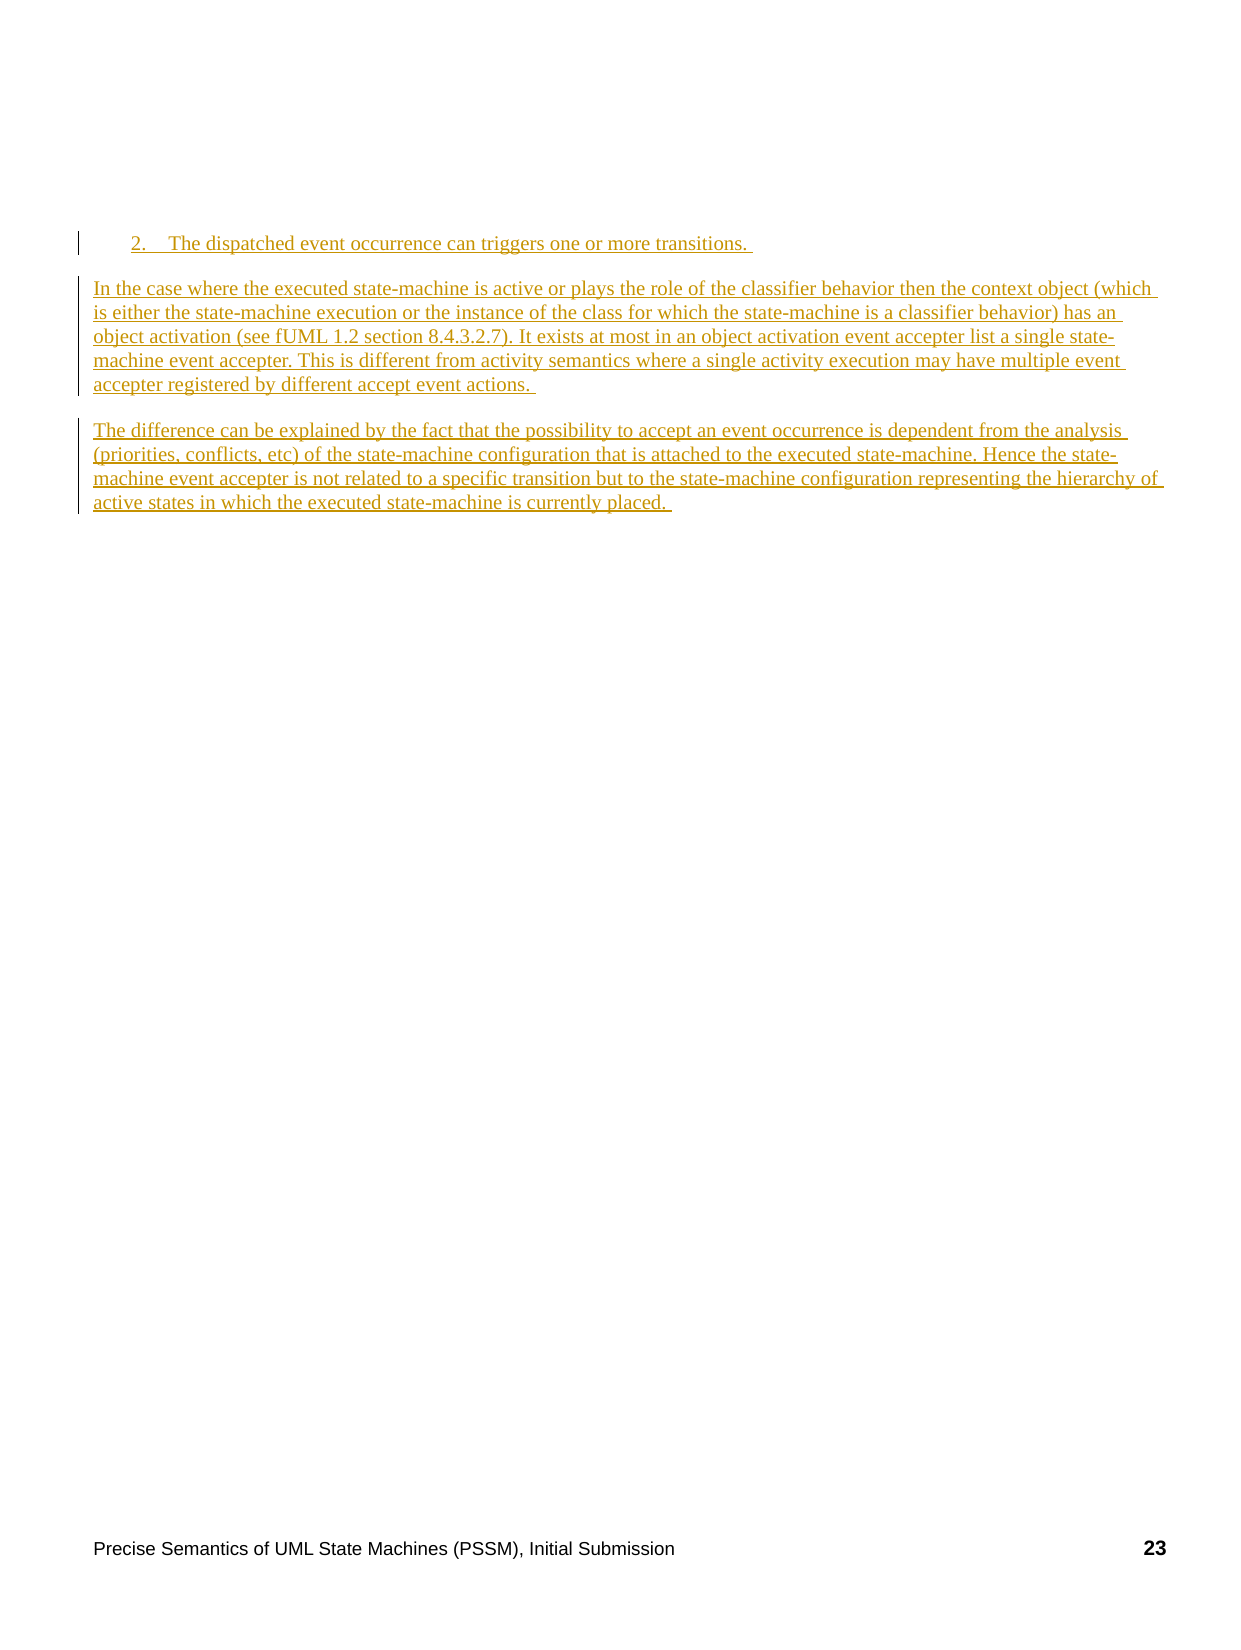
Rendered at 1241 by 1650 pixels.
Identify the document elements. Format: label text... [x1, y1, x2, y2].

text In the case where the executed state-machine is active or plays the role of the classifier behavior then the context object (which is either the state-machine execution or the instance of the class for which the state-machine is a classifier behavior) has an object activation (see fUML 1.2 section 8.4.3.2.7). It exists at most in an object activation event accepter list a single state-machine event accepter. This is different from activity semantics where a single activity execution may have multiple event accepter registered by different accept event actions. [93, 276, 1164, 396]
text active states in which the executed state-machine is currently placed. [93, 488, 1164, 514]
list The dispatched event occurrence can triggers one or more transitions. [131, 231, 1164, 255]
text The difference can be explained by the fact that the possibility to accept an event occurrence is dependent from the analysis (priorities, conflicts, etc) of the state-machine configuration that is attached to the executed state-machine. Hence the state-machine event accepter is not related to a specific transition but to the state-machine configuration representing the hierarchy of [93, 417, 1164, 486]
